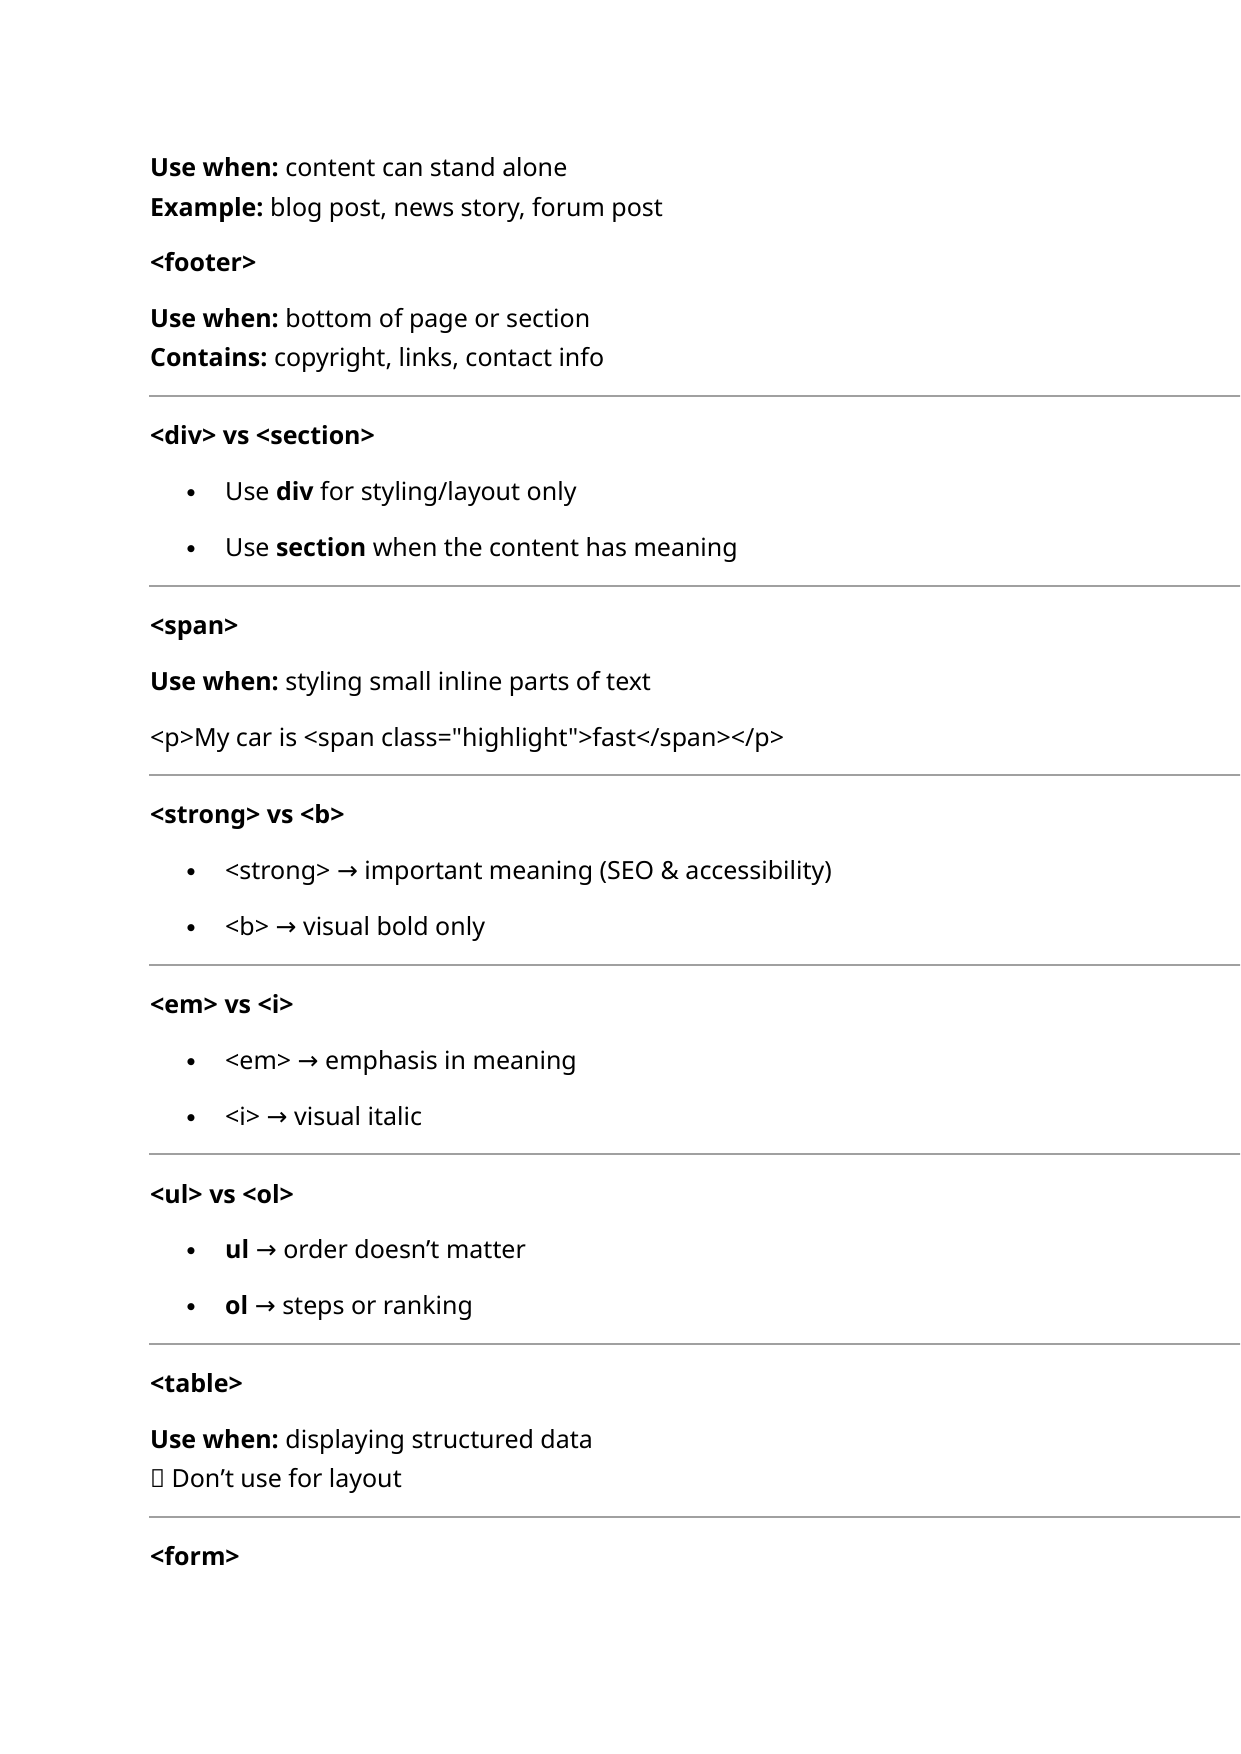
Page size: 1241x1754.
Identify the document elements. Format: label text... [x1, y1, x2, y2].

list <strong> → important meaning (SEO & accessibility) [187, 853, 1090, 887]
text <ul> vs <ol> [150, 1176, 1090, 1210]
text Use when: content can stand alone Example: blog post, news story, forum post [150, 150, 1090, 223]
text <div> vs <section> [150, 418, 1090, 452]
list Use div for styling/layout only [187, 474, 1090, 508]
text <table> [150, 1366, 1090, 1400]
list <em> → emphasis in meaning [187, 1042, 1090, 1077]
text <em> vs <i> [150, 987, 1090, 1021]
list ol → steps or ranking [187, 1288, 1090, 1322]
list Use section when the content has meaning [187, 529, 1090, 564]
text <footer> [150, 245, 1090, 279]
list ul → order doesn’t matter [187, 1232, 1090, 1266]
text <strong> vs <b> [150, 797, 1090, 831]
list <i> → visual italic [187, 1098, 1090, 1132]
text <p>My car is <span class="highlight">fast</span></p> [150, 719, 1090, 753]
list <b> → visual bold only [187, 909, 1090, 943]
text <span> [150, 607, 1090, 642]
text Use when: bottom of page or section Contains: copyright, links, contact info [150, 301, 1090, 374]
text <form> [150, 1539, 1090, 1573]
text Use when: styling small inline parts of text [150, 663, 1090, 697]
text Use when: displaying structured data ❌ Don’t use for layout [150, 1422, 1090, 1495]
